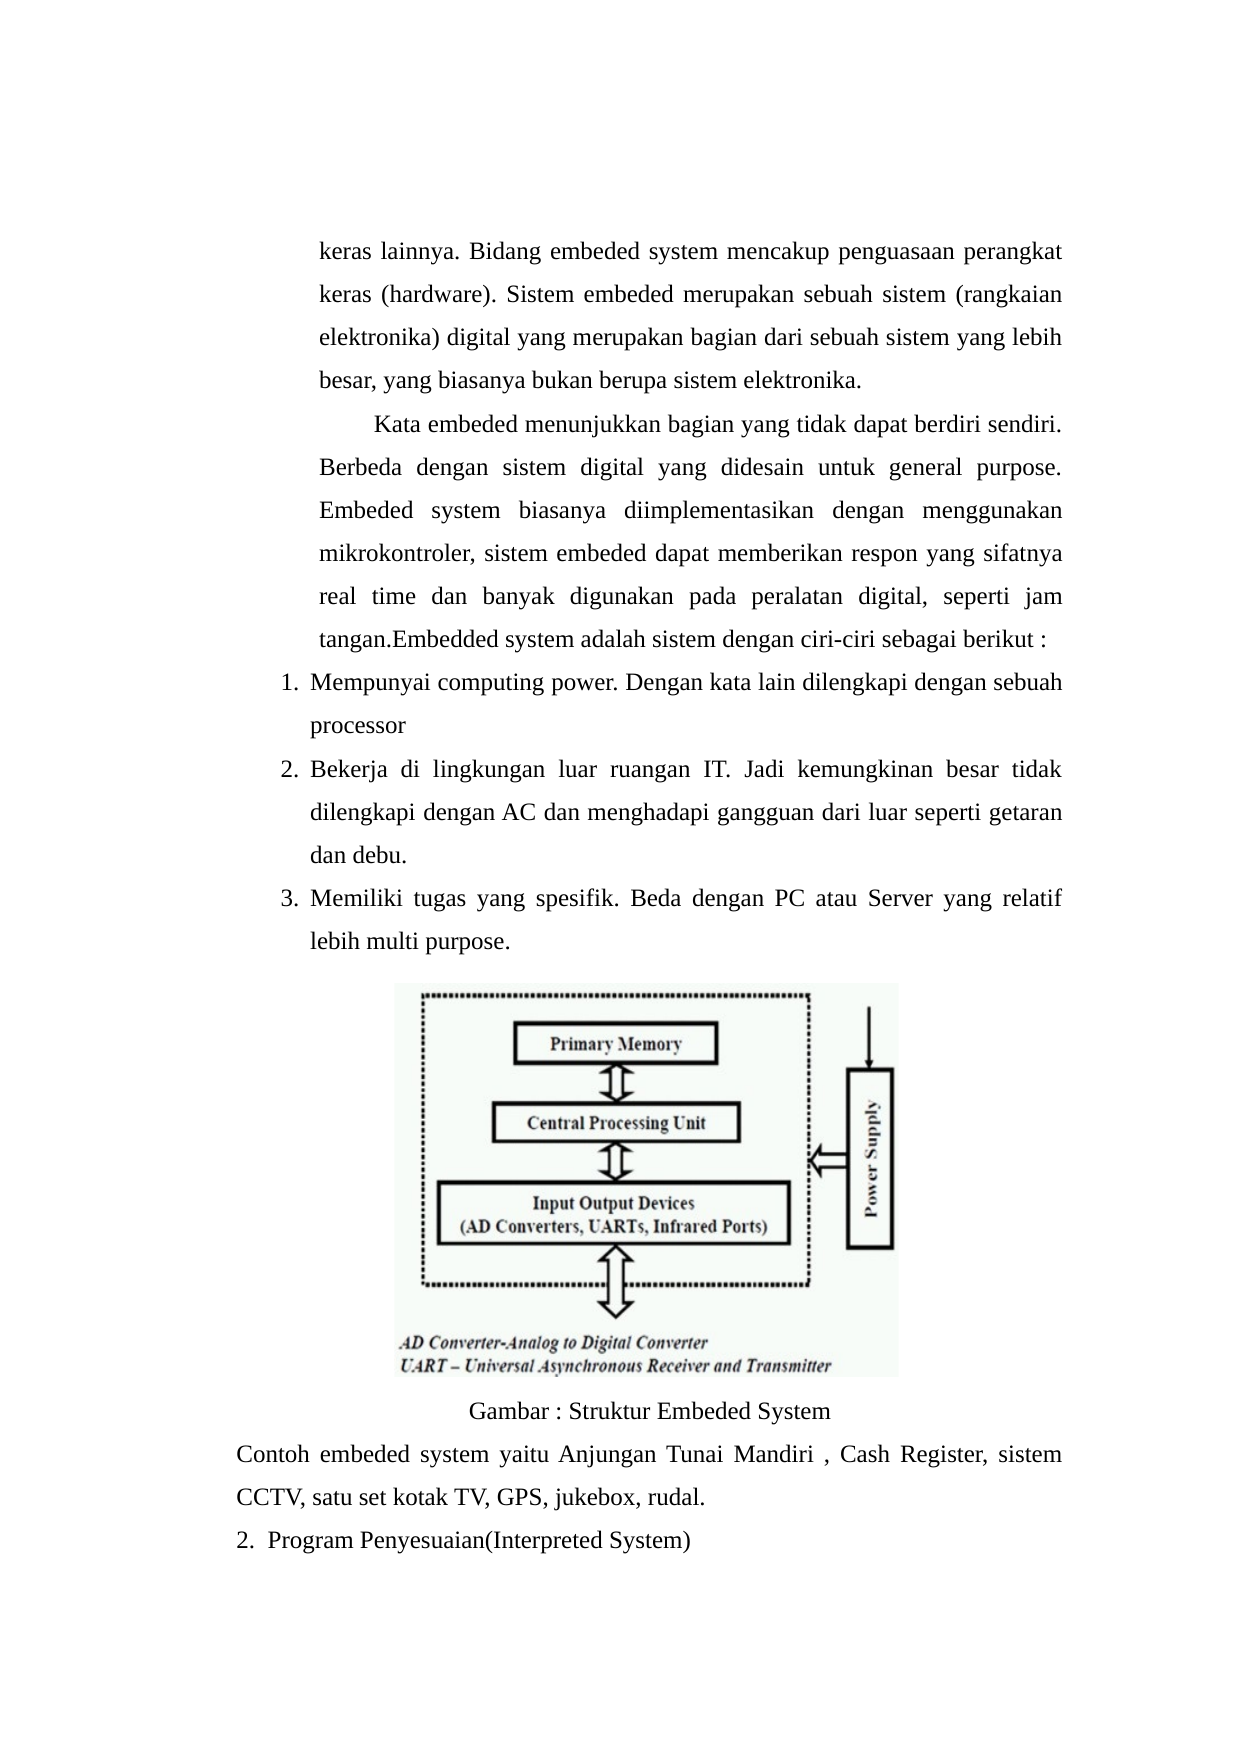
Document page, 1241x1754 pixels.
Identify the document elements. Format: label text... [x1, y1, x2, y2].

text Contoh embeded system yaitu Anjungan Tunai Mandiri , Cash Register, sistem CCTV, satu set kotak TV, GPS, jukebox, rudal. [236, 1439, 1063, 1511]
list keras lainnya. Bidang embeded system mencakup penguasaan perangkat keras (hardware). Sistem embeded merupakan sebuah sistem (rangkaian elektronika) digital yang merupakan bagian dari sebuah sistem yang lebih besar, yang biasanya bukan berupa sistem elektronika. [319, 236, 1063, 394]
list Memiliki tugas yang spesifik. Beda dengan PC atau Server yang relatif lebih multi purpose. [280, 883, 1063, 955]
picture [394, 983, 899, 1377]
text 2. Program Penyesuaian(Interpreted System) [236, 1525, 1063, 1554]
list Mempunyai computing power. Dengan kata lain dilengkapi dengan sebuah processor [280, 667, 1063, 739]
list Kata embeded menunjukkan bagian yang tidak dapat berdiri sendiri. Berbeda dengan sistem digital yang didesain untuk general purpose. Embeded system biasanya diimplementasikan dengan menggunakan mikrokontroler, sistem embeded dapat memberikan respon yang sifatnya real time dan banyak digunakan pada peralatan digital, seperti jam tangan.Embedded system adalah sistem dengan ciri-ciri sebagai berikut : [319, 409, 1063, 653]
text Gambar : Struktur Embeded System [236, 1396, 1063, 1425]
list Bekerja di lingkungan luar ruangan IT. Jadi kemungkinan besar tidak dilengkapi dengan AC dan menghadapi gangguan dari luar seperti getaran dan debu. [280, 754, 1063, 869]
